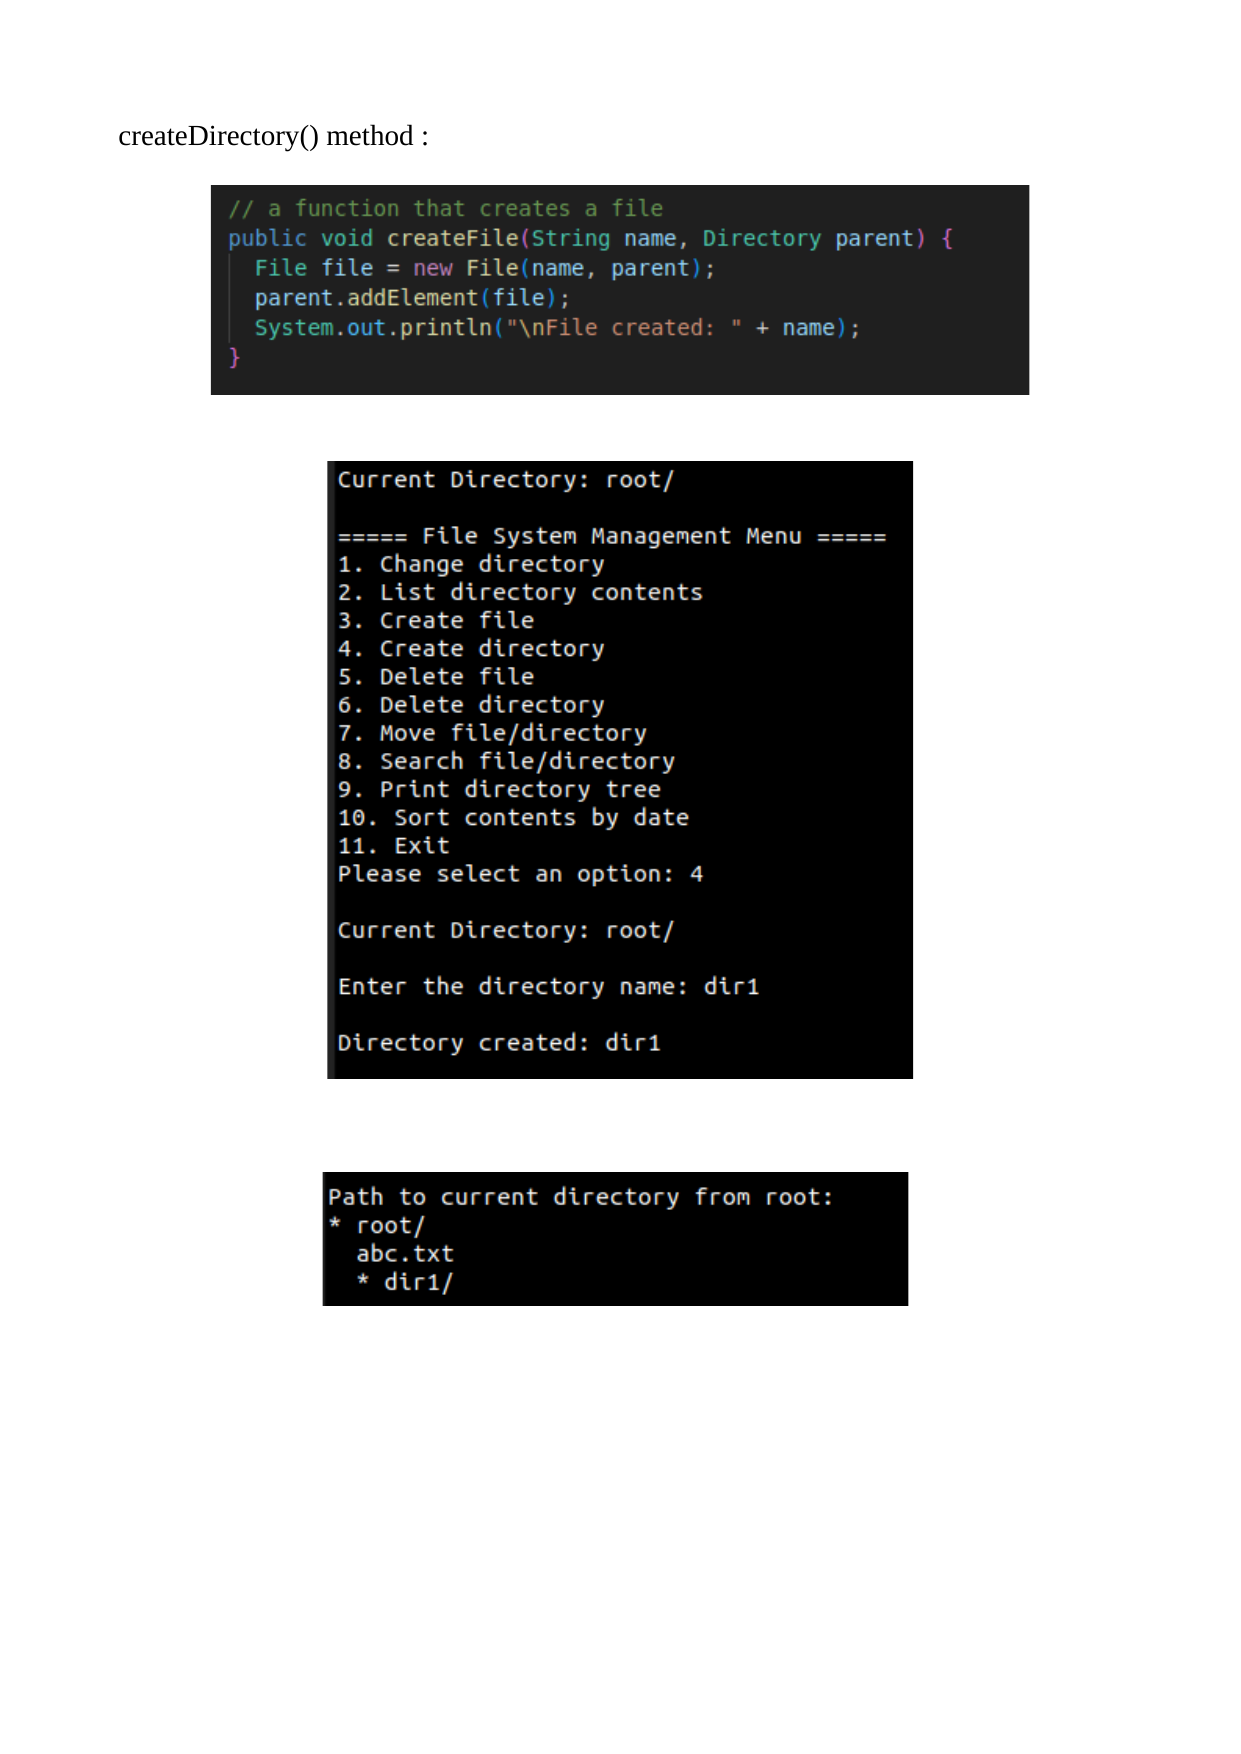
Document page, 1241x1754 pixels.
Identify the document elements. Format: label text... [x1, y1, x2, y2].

picture [322, 1172, 909, 1306]
text createDirectory() method : [118, 118, 1122, 152]
picture [210, 185, 1030, 395]
picture [327, 461, 914, 1079]
